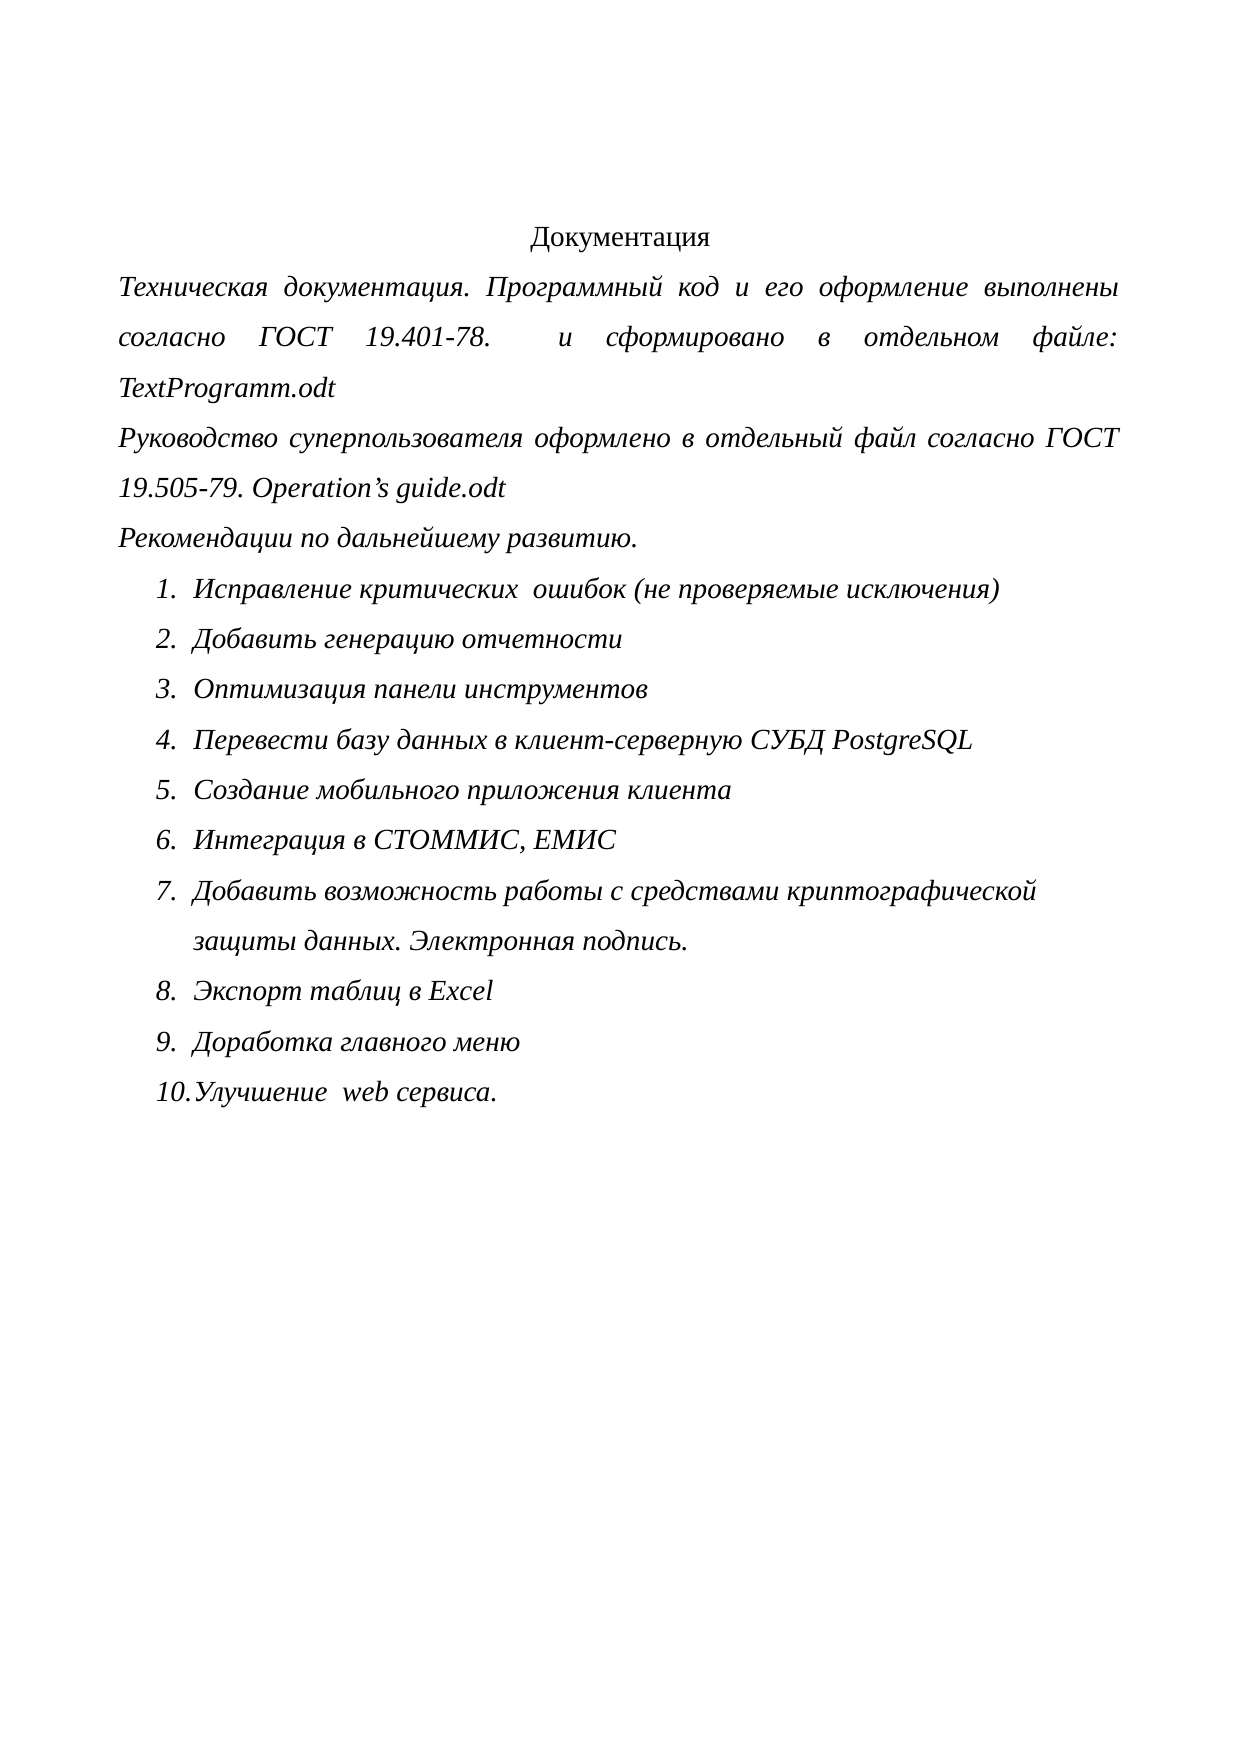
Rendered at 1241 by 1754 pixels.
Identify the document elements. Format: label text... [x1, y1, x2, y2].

list Перевести базу данных в клиент-серверную СУБД PostgreSQL [156, 722, 1122, 755]
text Техническая документация. Программный код и его оформление выполнены согласно ГОСТ 19.401-78. и сформировано в отдельном файле: TextProgramm.odt [118, 269, 1122, 403]
list Добавить возможность работы с средствами криптографической защиты данных. Электронная подпись. [156, 873, 1122, 957]
text Документация [118, 219, 1122, 252]
list Создание мобильного приложения клиента [156, 772, 1122, 806]
list Улучшение web сервиса. [156, 1074, 1122, 1108]
list Интеграция в СТОММИС, ЕМИС [156, 822, 1122, 856]
list Доработка главного меню [156, 1024, 1122, 1057]
list Экспорт таблиц в Excel [156, 973, 1122, 1007]
list Оптимизация панели инструментов [156, 672, 1122, 705]
text Руководство суперпользователя оформлено в отдельный файл согласно ГОСТ 19.505-79. Operation’s guide.odt [118, 420, 1122, 504]
list Исправление критических ошибок (не проверяемые исключения) [156, 571, 1122, 604]
list Добавить генерацию отчетности [156, 621, 1122, 655]
text Рекомендации по дальнейшему развитию. [118, 521, 1122, 554]
